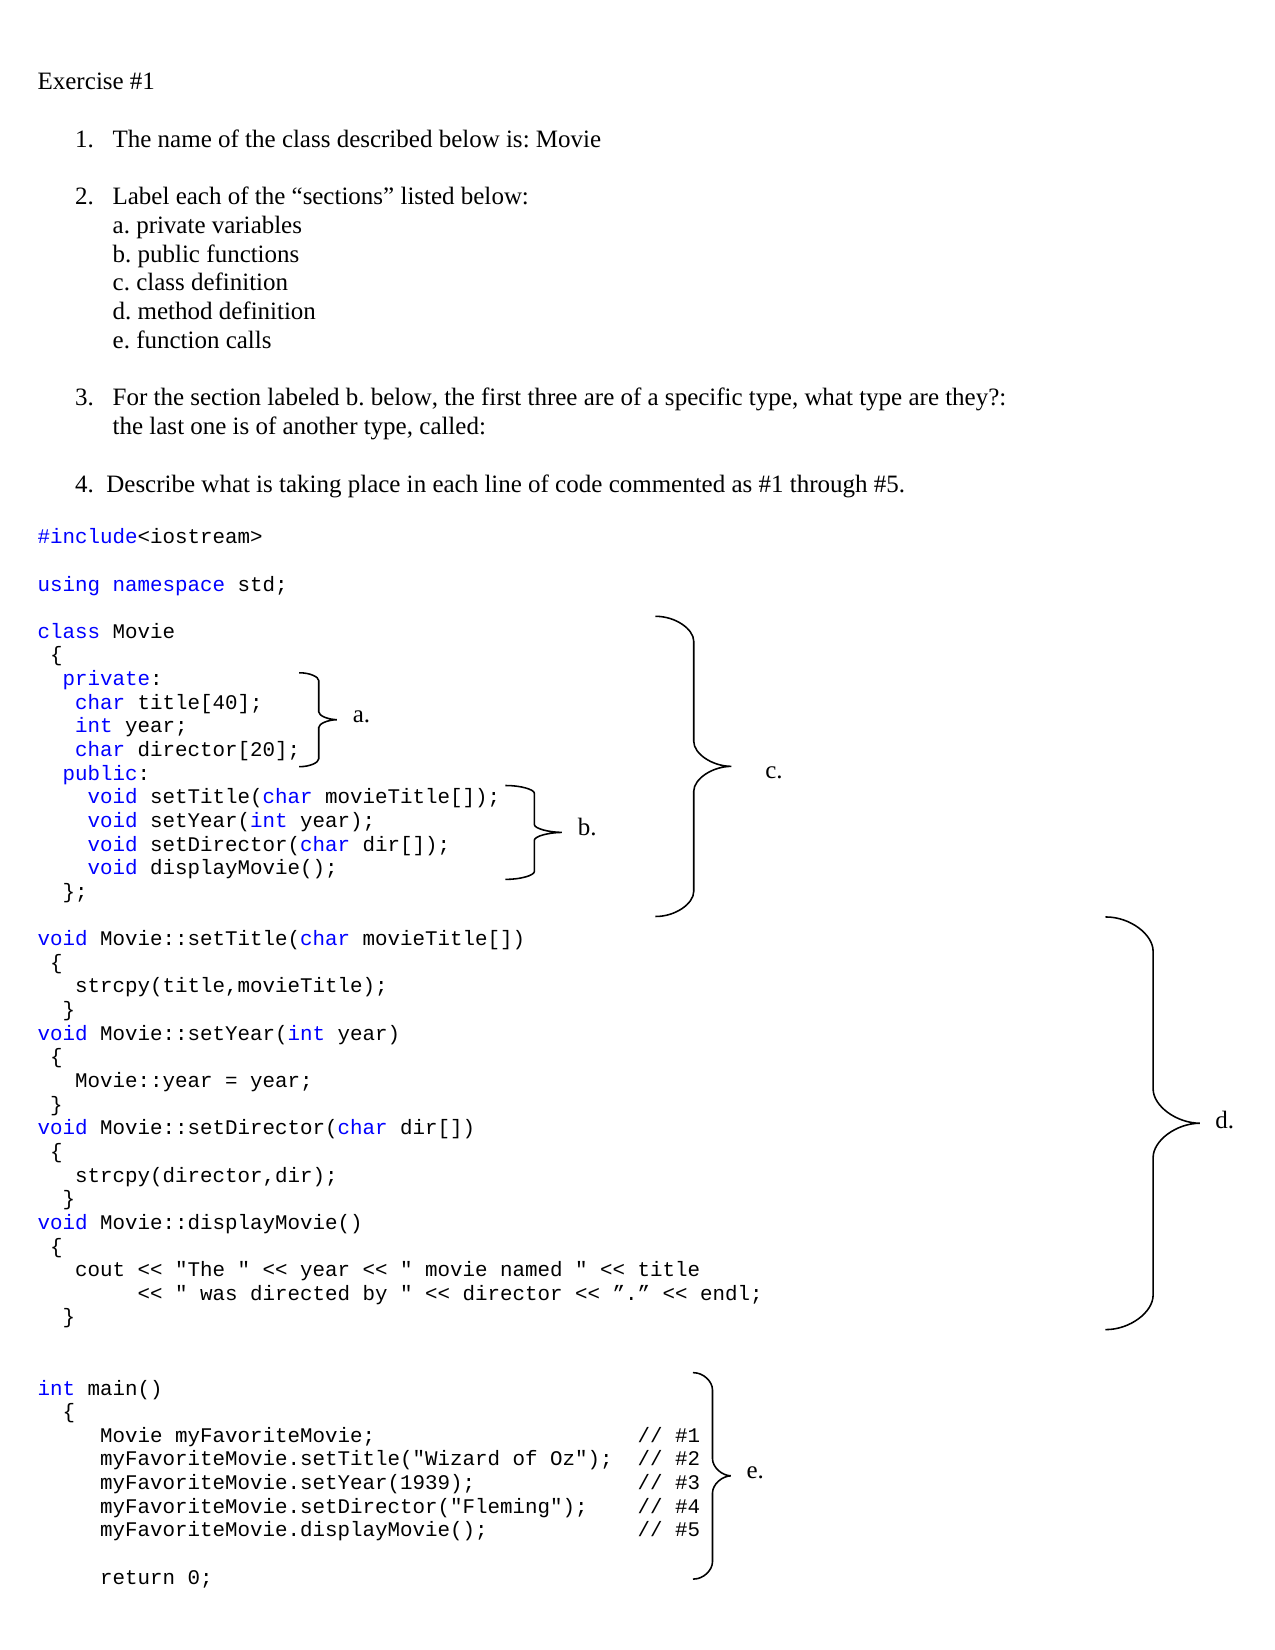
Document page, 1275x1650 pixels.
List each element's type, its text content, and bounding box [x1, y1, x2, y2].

text [511, 857, 692, 881]
text public: [37, 763, 720, 786]
text } [37, 1307, 1147, 1330]
text char director[20]; [37, 739, 317, 763]
text myFavoriteMovie.displayMovie(); // #5 [37, 1519, 711, 1543]
text [680, 621, 1237, 644]
text [806, 763, 1237, 786]
text [697, 763, 750, 786]
text [714, 1448, 1237, 1504]
text [690, 881, 1237, 904]
text int year; [37, 715, 327, 739]
text [695, 739, 1237, 804]
text [318, 739, 709, 763]
text { [37, 1046, 1152, 1070]
text [536, 834, 562, 857]
text b. [578, 812, 604, 841]
text [708, 1377, 1237, 1401]
text a. [353, 699, 379, 726]
text [1154, 1188, 1237, 1212]
text [536, 810, 562, 831]
text 4. Describe what is taking place in each line of code commented as #1 through #5. [37, 469, 1237, 497]
text e. function calls [112, 325, 1237, 354]
text the last one is of another type, called: [112, 411, 1237, 440]
text [714, 1401, 1237, 1425]
text [695, 668, 1237, 692]
text { [37, 644, 692, 668]
text c. [765, 756, 791, 784]
text [1154, 952, 1237, 976]
text }; [37, 881, 692, 904]
text void setDirector(char dir[]); [37, 834, 540, 857]
text [1154, 1165, 1237, 1188]
text cout << "The " << year << " movie named " << title [37, 1259, 1152, 1283]
text myFavoriteMovie.setYear(1939); // #3 [37, 1472, 723, 1496]
text { [37, 1401, 711, 1425]
text [1154, 1070, 1237, 1094]
text private: [37, 668, 692, 692]
text [1142, 928, 1237, 952]
text char title[40]; [37, 692, 319, 715]
text [695, 715, 1237, 739]
text using namespace std; [37, 573, 1237, 597]
text #include<iostream> [37, 526, 1237, 550]
text [320, 715, 692, 739]
text [1154, 999, 1237, 1023]
list Label each of the “sections” listed below: a. private variables [75, 181, 1237, 239]
text { [37, 1236, 1152, 1259]
text [1154, 1259, 1237, 1283]
text } [37, 999, 1152, 1023]
text [714, 1425, 1237, 1448]
text void setTitle(char movieTitle[]); [37, 786, 533, 810]
text void Movie::setDirector(char dir[]) [37, 1117, 1187, 1141]
text Movie myFavoriteMovie; // #1 [37, 1425, 711, 1448]
text [695, 810, 1237, 834]
text e. [746, 1456, 772, 1484]
text { [37, 952, 1152, 976]
text return 0; [37, 1567, 1237, 1590]
list For the section labeled b. below, the first three are of a specific type, what type are they?: [75, 382, 1237, 411]
text d. [1215, 1105, 1241, 1134]
text myFavoriteMovie.setDirector("Fleming"); // #4 [37, 1496, 711, 1519]
text [695, 644, 1237, 668]
text void setYear(int year); [37, 810, 547, 834]
text [695, 857, 1237, 881]
text [1155, 1094, 1256, 1154]
text [695, 834, 1237, 857]
list The name of the class described below is: Movie [75, 124, 1237, 152]
text [1154, 1023, 1237, 1046]
text [695, 692, 1237, 715]
text [1154, 1236, 1237, 1259]
text [787, 1472, 1237, 1496]
text [1118, 1307, 1237, 1330]
text void Movie::setTitle(char movieTitle[]) [37, 928, 1152, 952]
text [714, 1519, 1237, 1543]
text void displayMovie(); [37, 857, 533, 881]
text [1154, 1141, 1237, 1165]
text strcpy(director,dir); [37, 1165, 1152, 1188]
text } [37, 1188, 1152, 1212]
text [619, 810, 692, 834]
text int main() [37, 1377, 711, 1401]
text void Movie::setYear(int year) [37, 1023, 1152, 1046]
text myFavoriteMovie.setTitle("Wizard of Oz"); // #2 [37, 1448, 717, 1472]
text Exercise #1 [37, 66, 1237, 95]
text strcpy(title,movieTitle); [37, 976, 1152, 999]
text b. public functions [112, 239, 1237, 267]
text [525, 786, 693, 861]
text [1151, 1283, 1237, 1307]
text [1154, 1212, 1237, 1236]
text void Movie::displayMovie() [37, 1212, 1152, 1236]
text [1154, 1046, 1237, 1070]
text { [37, 1141, 1158, 1165]
text } [37, 1094, 1171, 1117]
text [714, 1496, 1237, 1519]
text [320, 692, 692, 733]
text [695, 786, 1237, 810]
text Movie::year = year; [37, 1070, 1152, 1094]
text class Movie [37, 621, 692, 644]
text << " was directed by " << director << ”.” << endl; [37, 1283, 1152, 1307]
text [1154, 976, 1237, 999]
text [619, 834, 692, 857]
text d. method definition [112, 296, 1237, 325]
text c. class definition [112, 267, 1237, 296]
